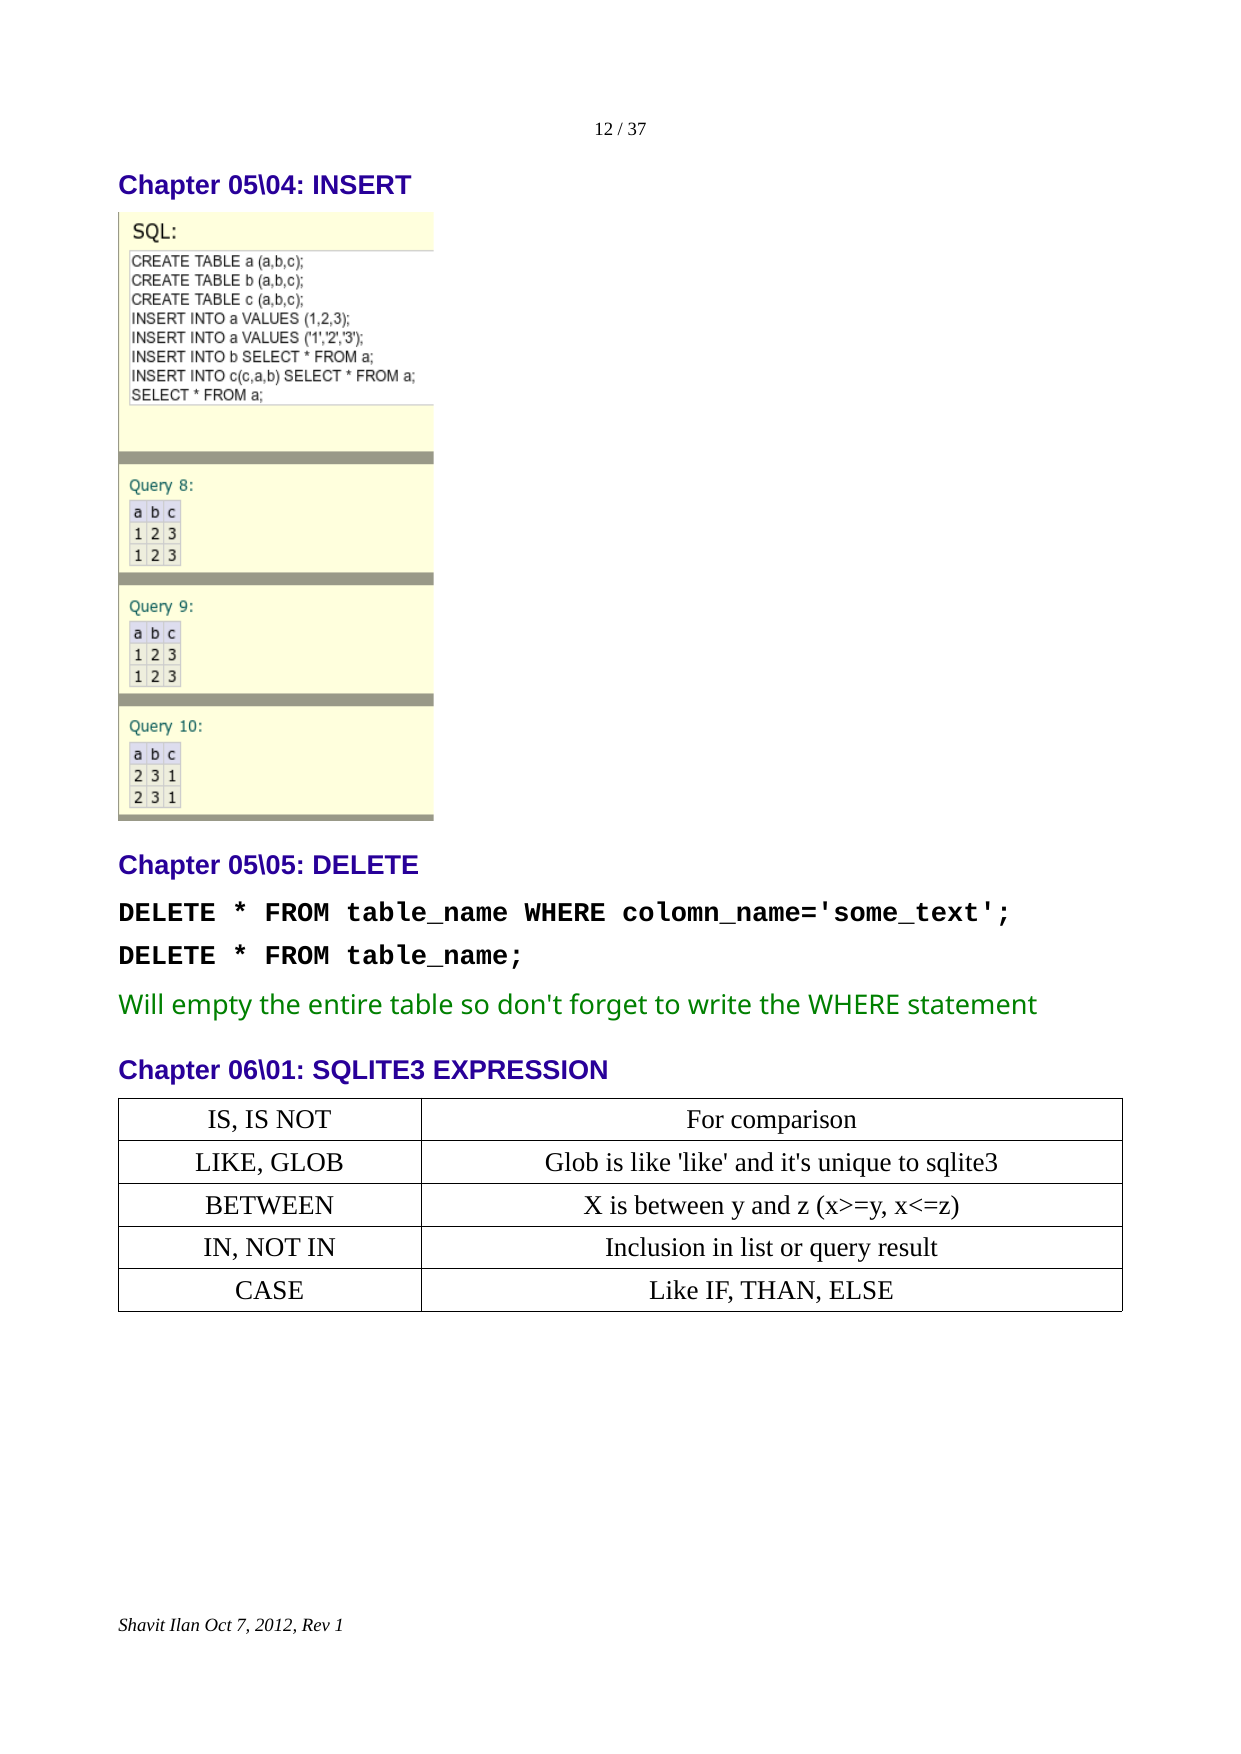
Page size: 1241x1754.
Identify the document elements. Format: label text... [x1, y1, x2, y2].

table_cell CASE [119, 1269, 421, 1311]
subtitle Chapter 06\01: SQLITE3 EXPRESSION [118, 1054, 1122, 1085]
picture [118, 212, 434, 821]
table_cell LIKE, GLOB [119, 1141, 421, 1183]
table_cell BETWEEN [119, 1184, 421, 1226]
table_cell Glob is like 'like' and it's unique to sqlite3 [422, 1141, 1122, 1183]
table_header For comparison [422, 1099, 1122, 1140]
subtitle DELETE * FROM table_name WHERE colomn_name='some_text'; [118, 899, 1122, 929]
subtitle Chapter 05\05: DELETE [118, 849, 1122, 880]
table_cell Like IF, THAN, ELSE [422, 1269, 1122, 1311]
table_cell Inclusion in list or query result [422, 1227, 1122, 1268]
table_cell X is between y and z (x>=y, x<=z) [422, 1184, 1122, 1226]
table_cell IN, NOT IN [119, 1227, 421, 1268]
subtitle Chapter 05\04: INSERT [118, 169, 1122, 200]
subtitle Will empty the entire table so don't forget to write the WHERE statement [118, 986, 1122, 1023]
table_header IS, IS NOT [119, 1099, 421, 1140]
subtitle DELETE * FROM table_name; [118, 942, 1122, 972]
